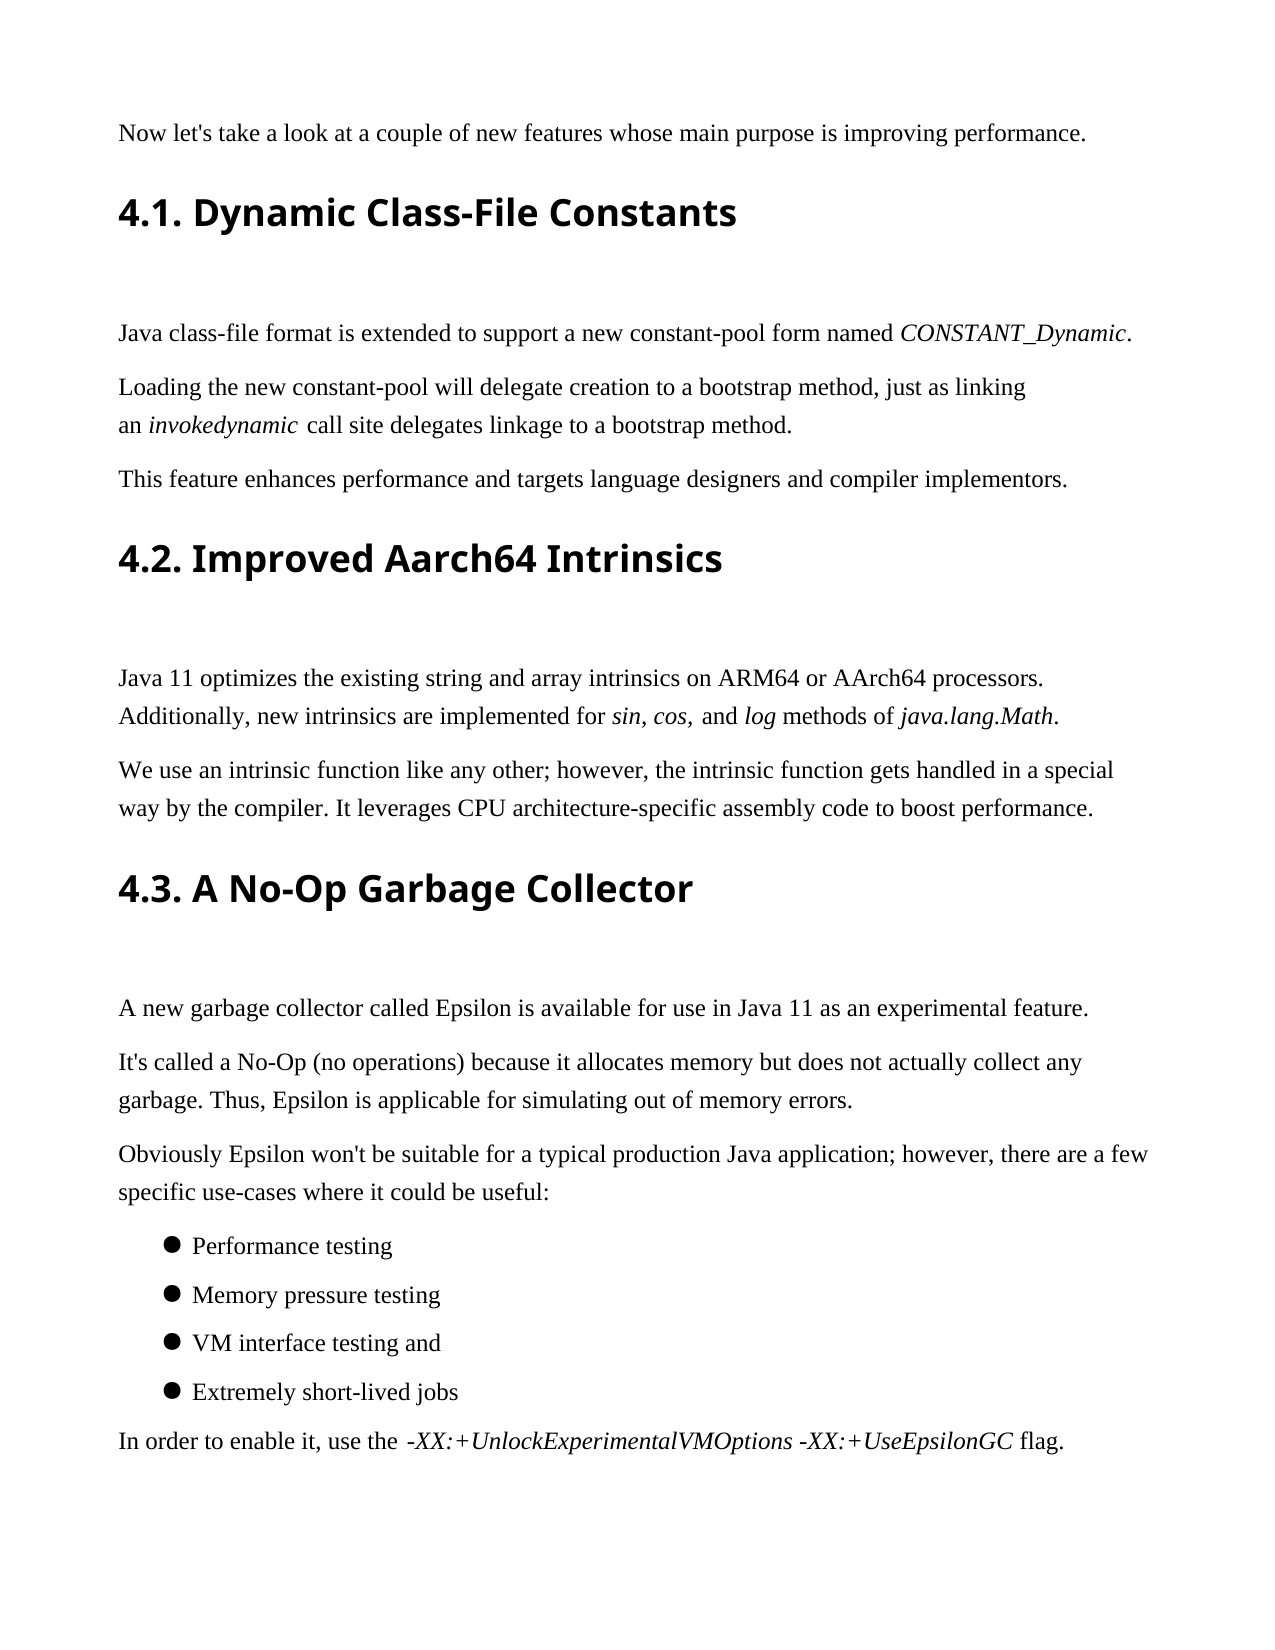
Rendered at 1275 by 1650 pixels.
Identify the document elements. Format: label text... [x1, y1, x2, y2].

text In order to enable it, use the -XX:+UnlockExperimentalVMOptions -XX:+UseEpsilonGC flag. [118, 1426, 1157, 1454]
text It's called a No-Op (no operations) because it allocates memory but does not actually collect any garbage. Thus, Epsilon is applicable for simulating out of memory errors. [118, 1047, 1157, 1114]
subtitle 4.1. Dynamic Class-File Constants [118, 187, 1157, 238]
list Memory pressure testing [162, 1280, 1157, 1308]
text Java class-file format is extended to support a new constant-pool form named CONSTANT_Dynamic. [118, 318, 1157, 346]
text Java 11 optimizes the existing string and array intrinsics on ARM64 or AArch64 processors. Additionally, new intrinsics are implemented for sin, cos, and log methods of java.lang.Math. [118, 663, 1157, 730]
subtitle 4.2. Improved Aarch64 Intrinsics [118, 532, 1157, 583]
subtitle 4.3. A No-Op Garbage Collector [118, 862, 1157, 913]
text Now let's take a look at a couple of new features whose main purpose is improving performance. [118, 118, 1157, 147]
text This feature enhances performance and targets language designers and compiler implementors. [118, 464, 1157, 492]
text Obviously Epsilon won't be suitable for a typical production Java application; however, there are a few specific use-cases where it could be useful: [118, 1139, 1157, 1206]
text A new garbage collector called Epsilon is available for use in Java 11 as an experimental feature. [118, 993, 1157, 1022]
text Loading the new constant-pool will delegate creation to a bootstrap method, just as linking an invokedynamic call site delegates linkage to a bootstrap method. [118, 372, 1157, 438]
text We use an intrinsic function like any other; however, the intrinsic function gets handled in a special way by the compiler. It leverages CPU architecture-specific assembly code to boost performance. [118, 755, 1157, 822]
list Extremely short-lived jobs [162, 1377, 1157, 1406]
list Performance testing [162, 1231, 1157, 1260]
list VM interface testing and [162, 1328, 1157, 1357]
